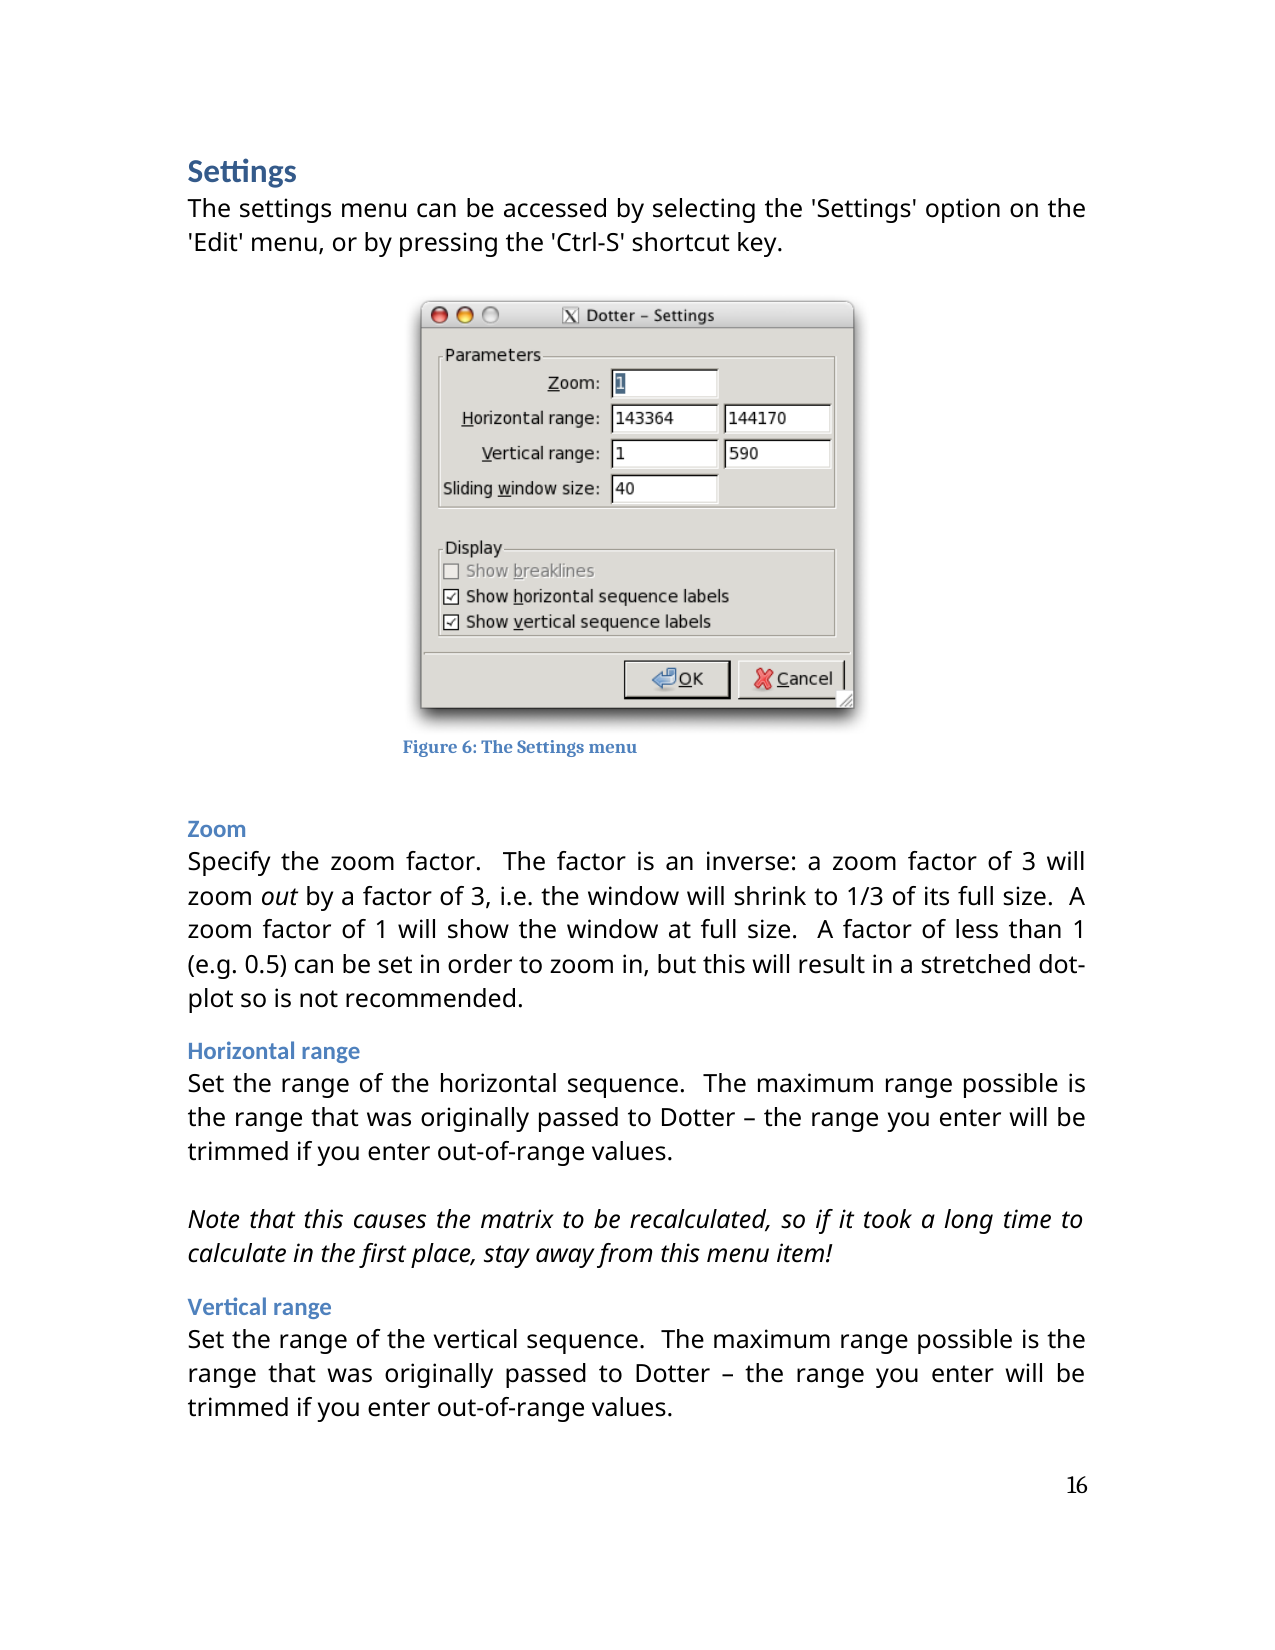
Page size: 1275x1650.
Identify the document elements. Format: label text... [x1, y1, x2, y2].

subtitle Settings [187, 150, 1087, 191]
text Figure 6: The Settings menu [403, 737, 872, 759]
text Set the range of the horizontal sequence. The maximum range possible is the range that was originally passed to Dotter – the range you enter will be trimmed if you enter out-of-range values. [187, 1066, 1087, 1168]
picture [402, 292, 873, 737]
text Specify the zoom factor. The factor is an inverse: a zoom factor of 3 will zoom out by a factor of 3, i.e. the window will shrink to 1/3 of its full size. A zoom factor of 1 will show the window at full size. A factor of less than 1 (e.g. 0.5) can be set in order to zoom in, but this will result in a stretched dot-plot so is not recommended. [187, 844, 1087, 1014]
subtitle Horizontal range [187, 1035, 1087, 1066]
text Note that this causes the matrix to be recalculated, so if it took a long time to calculate in the first place, stay away from this menu item! [187, 1202, 1087, 1270]
subtitle Vertical range [187, 1291, 1087, 1321]
text The settings menu can be accessed by selecting the 'Settings' option on the 'Edit' menu, or by pressing the 'Ctrl-S' shortcut key. [187, 191, 1087, 259]
text Set the range of the vertical sequence. The maximum range possible is the range that was originally passed to Dotter – the range you enter will be trimmed if you enter out-of-range values. [187, 1321, 1087, 1424]
subtitle Zoom [187, 813, 1087, 844]
